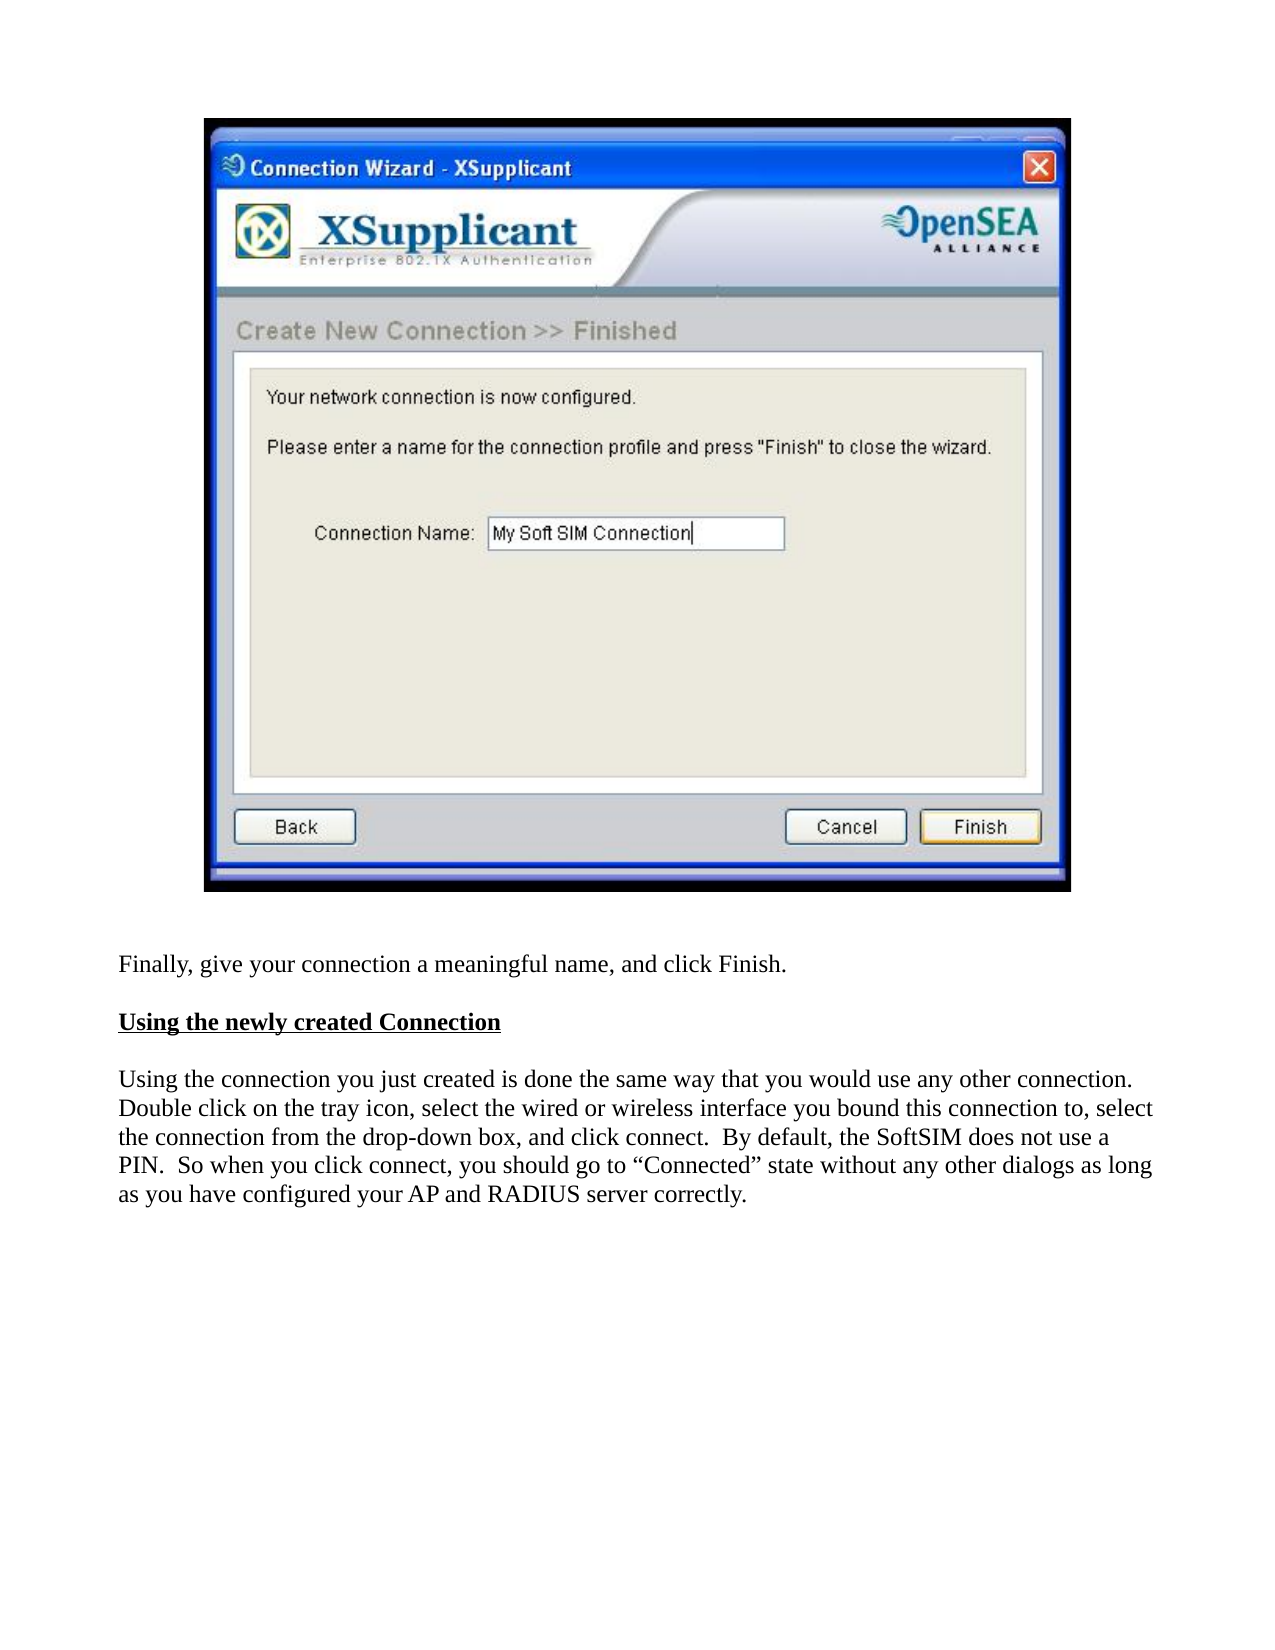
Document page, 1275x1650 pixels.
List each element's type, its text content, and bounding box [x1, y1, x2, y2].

text Finally, give your connection a meaningful name, and click Finish. [118, 949, 1157, 978]
picture [203, 118, 1072, 892]
text Using the newly created Connection [118, 1007, 1157, 1035]
text Using the connection you just created is done the same way that you would use any other connection. Double click on the tray icon, select the wired or wireless interface you bound this connection to, select the connection from the drop-down box, and click connect. By default, the SoftSIM does not use a PIN. So when you click connect, you should go to “Connected” state without any other dialogs as long as you have configured your AP and RADIUS server correctly. [118, 1064, 1157, 1208]
